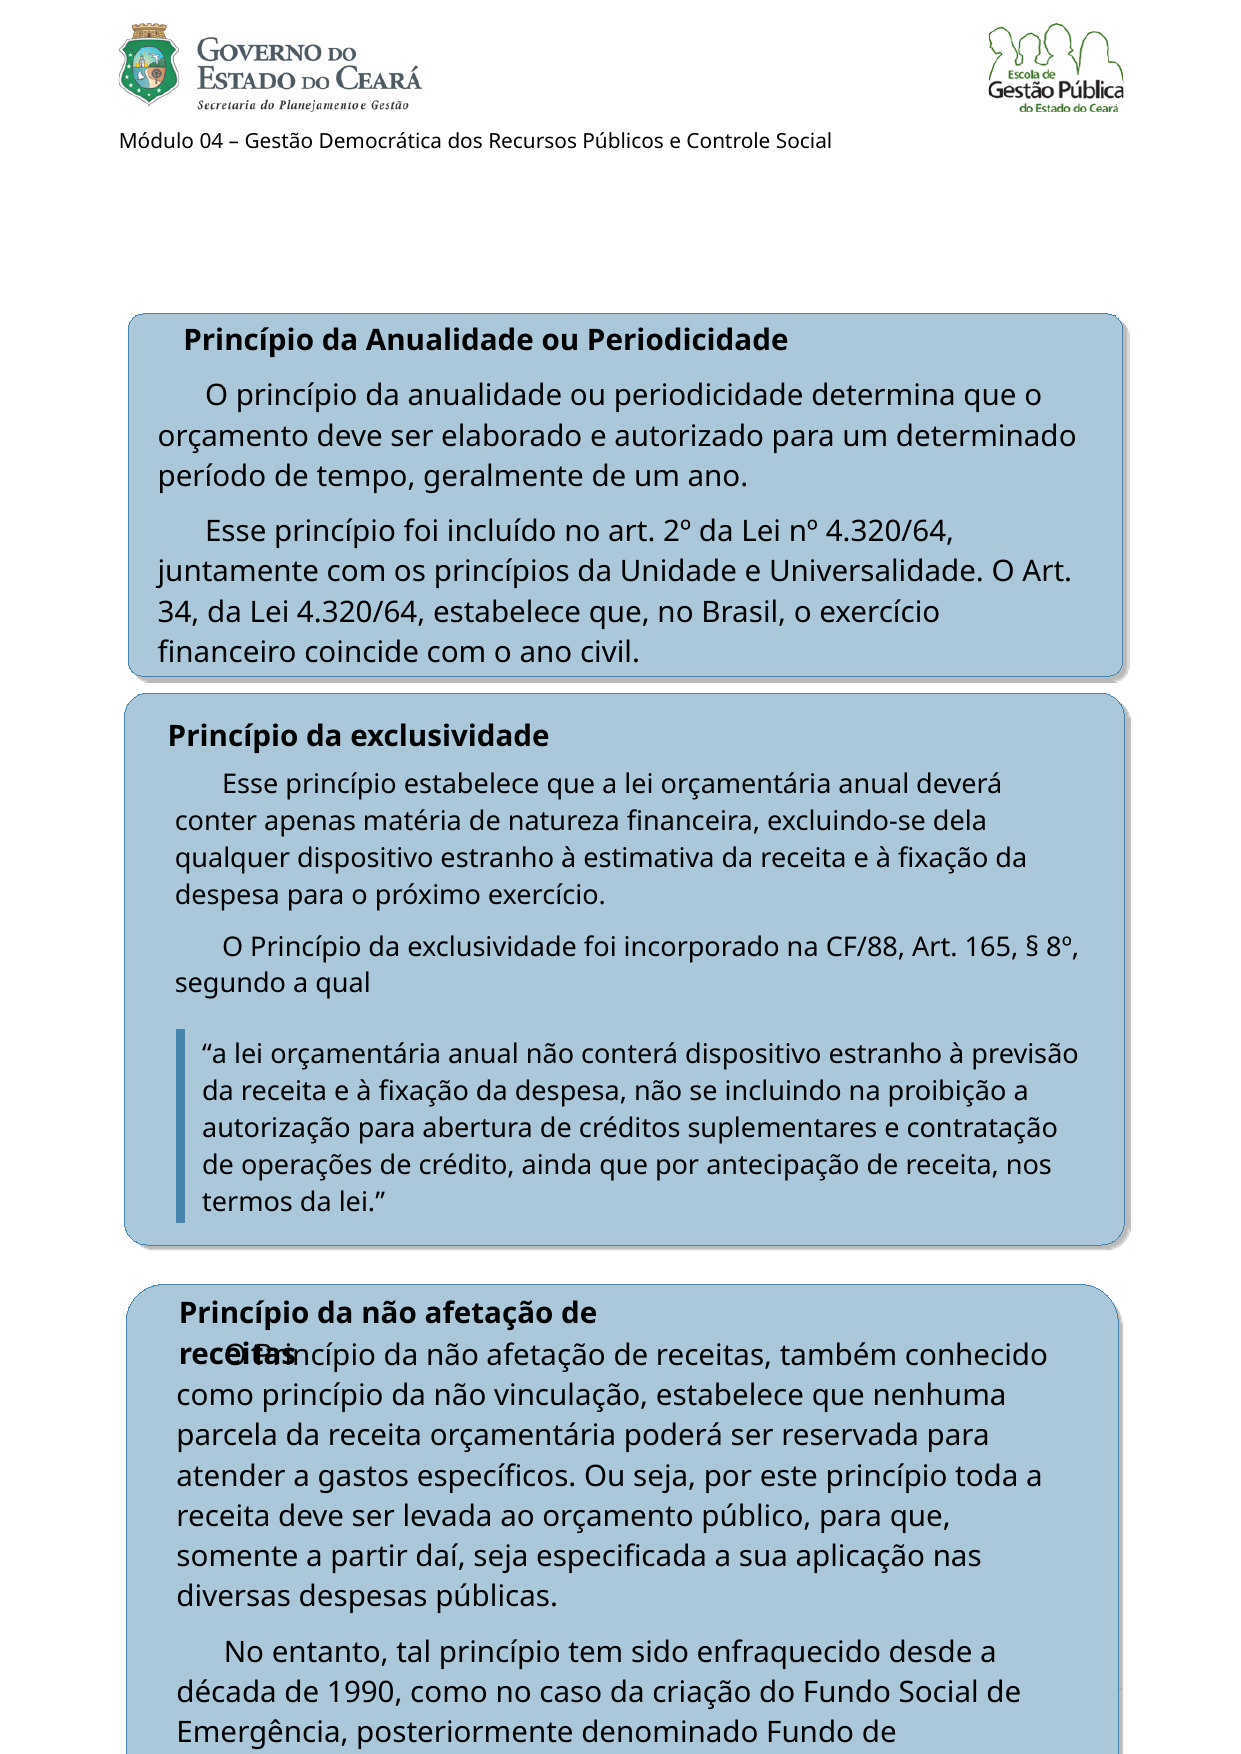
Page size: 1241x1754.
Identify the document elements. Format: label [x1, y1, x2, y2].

picture [118, 23, 1124, 112]
